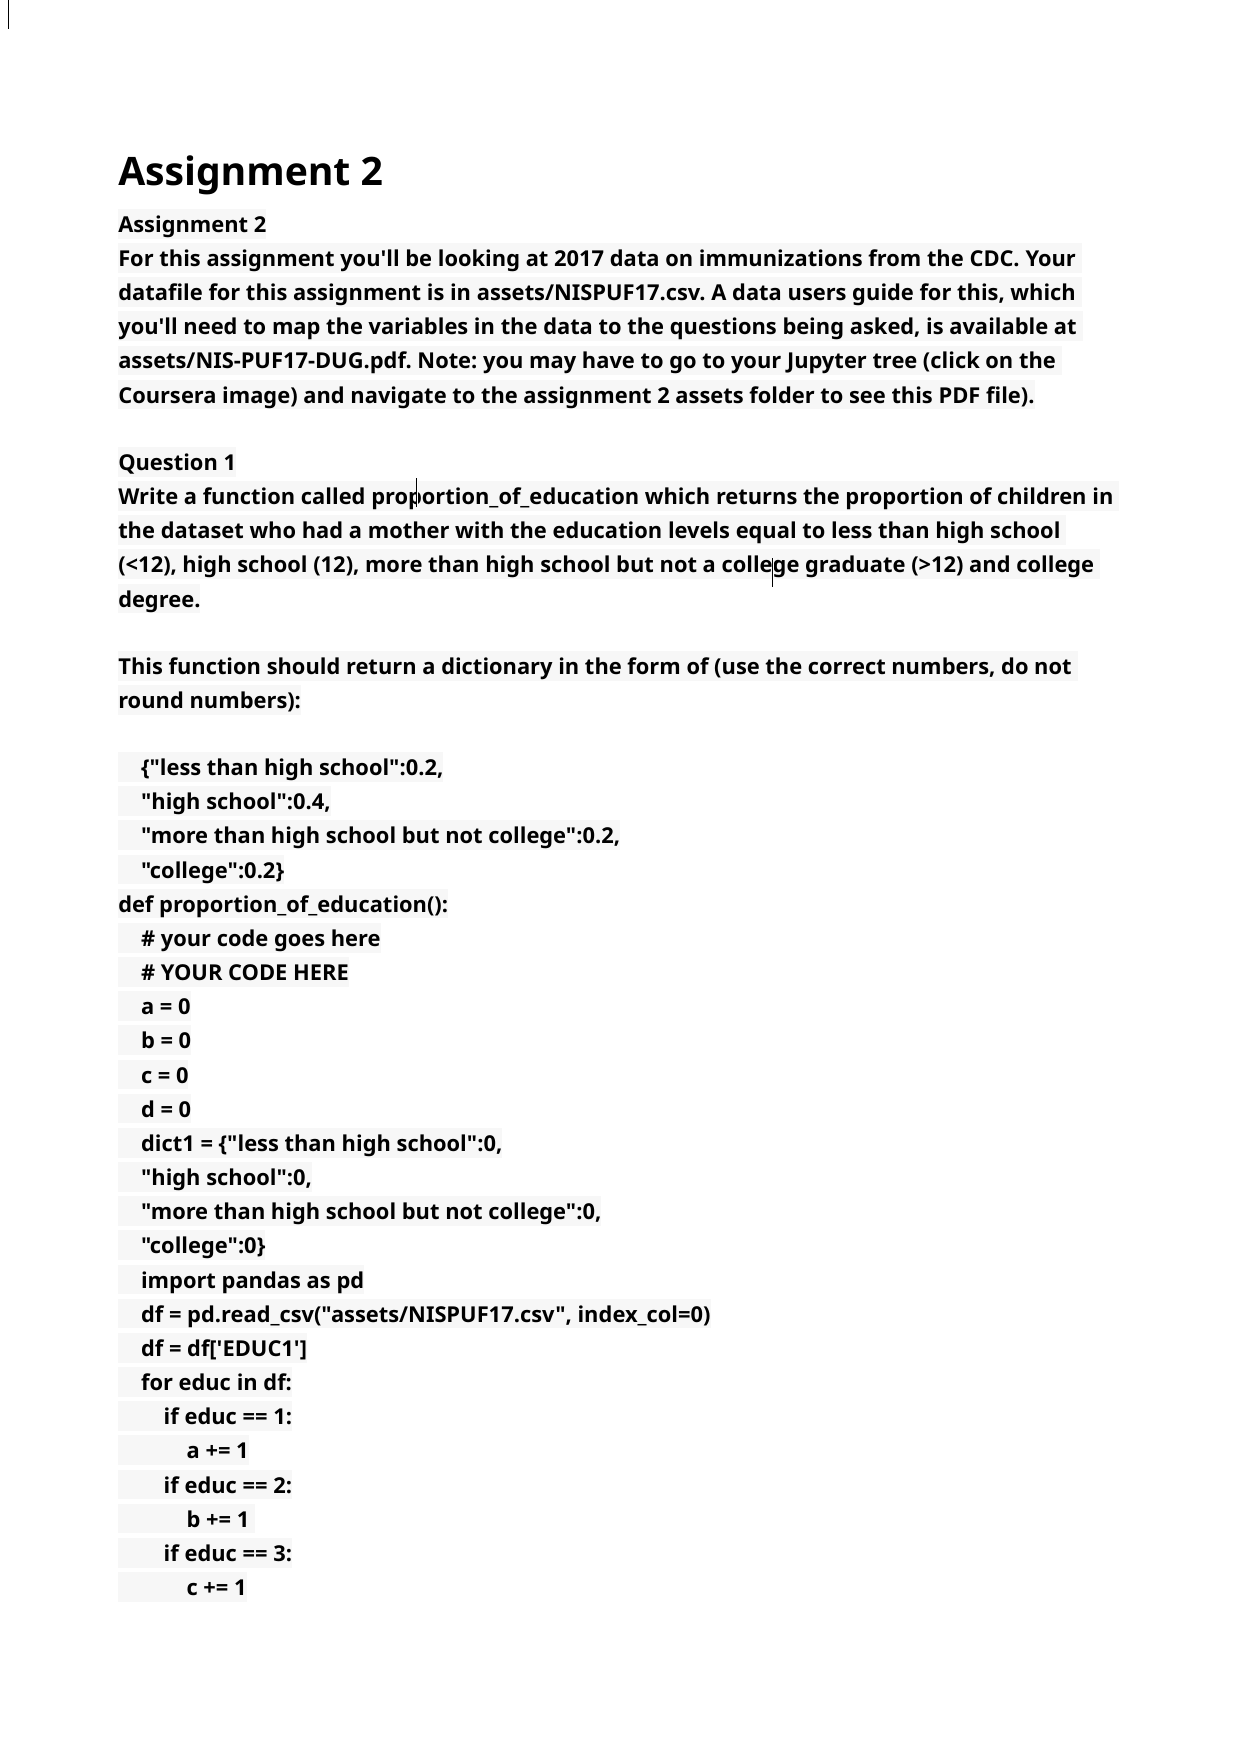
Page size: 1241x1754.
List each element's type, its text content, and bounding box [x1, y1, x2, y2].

text d = 0 [118, 1094, 1122, 1123]
text dict1 = {"less than high school":0, [118, 1128, 1122, 1158]
text Question 1 [118, 447, 1122, 477]
text a += 1 [118, 1435, 1122, 1465]
text "high school":0, [118, 1162, 1122, 1192]
text if educ == 1: [118, 1401, 1122, 1431]
text df = pd.read_csv("assets/NISPUF17.csv", index_col=0) [118, 1299, 1122, 1328]
text Assignment 2 [118, 209, 1122, 239]
text b = 0 [118, 1025, 1122, 1055]
text # YOUR CODE HERE [118, 957, 1122, 987]
text df = df['EDUC1'] [118, 1333, 1122, 1363]
text if educ == 3: [118, 1538, 1122, 1568]
text "more than high school but not college":0.2, [118, 820, 1122, 850]
text c = 0 [118, 1059, 1122, 1089]
text def proportion_of_education(): [118, 889, 1122, 918]
text b += 1 [118, 1504, 1122, 1533]
text "college":0.2} [118, 854, 1122, 884]
text if educ == 2: [118, 1469, 1122, 1499]
text "college":0} [118, 1230, 1122, 1260]
text c += 1 [118, 1572, 1122, 1602]
text import pandas as pd [118, 1264, 1122, 1294]
text {"less than high school":0.2, [118, 752, 1122, 782]
text Write a function called proportion_of_education which returns the proportion of children in the dataset who had a mother with the education levels equal to less than high school (<12), high school (12), more than high school but not a college graduate (>12) and college degree. [118, 481, 1122, 613]
text a = 0 [118, 991, 1122, 1021]
text # your code goes here [118, 923, 1122, 953]
text This function should return a dictionary in the form of (use the correct numbers, do not round numbers): [118, 651, 1122, 715]
text "high school":0.4, [118, 786, 1122, 816]
text For this assignment you'll be looking at 2017 data on immunizations from the CDC. Your datafile for this assignment is in assets/NISPUF17.csv. A data users guide for this, which you'll need to map the variables in the data to the questions being asked, is available at assets/NIS-PUF17-DUG.pdf. Note: you may have to go to your Jupyter tree (click on the Coursera image) and navigate to the assignment 2 assets folder to see this PDF file). [118, 243, 1122, 409]
text "more than high school but not college":0, [118, 1196, 1122, 1226]
text for educ in df: [118, 1367, 1122, 1397]
subtitle Assignment 2 [118, 143, 1122, 196]
